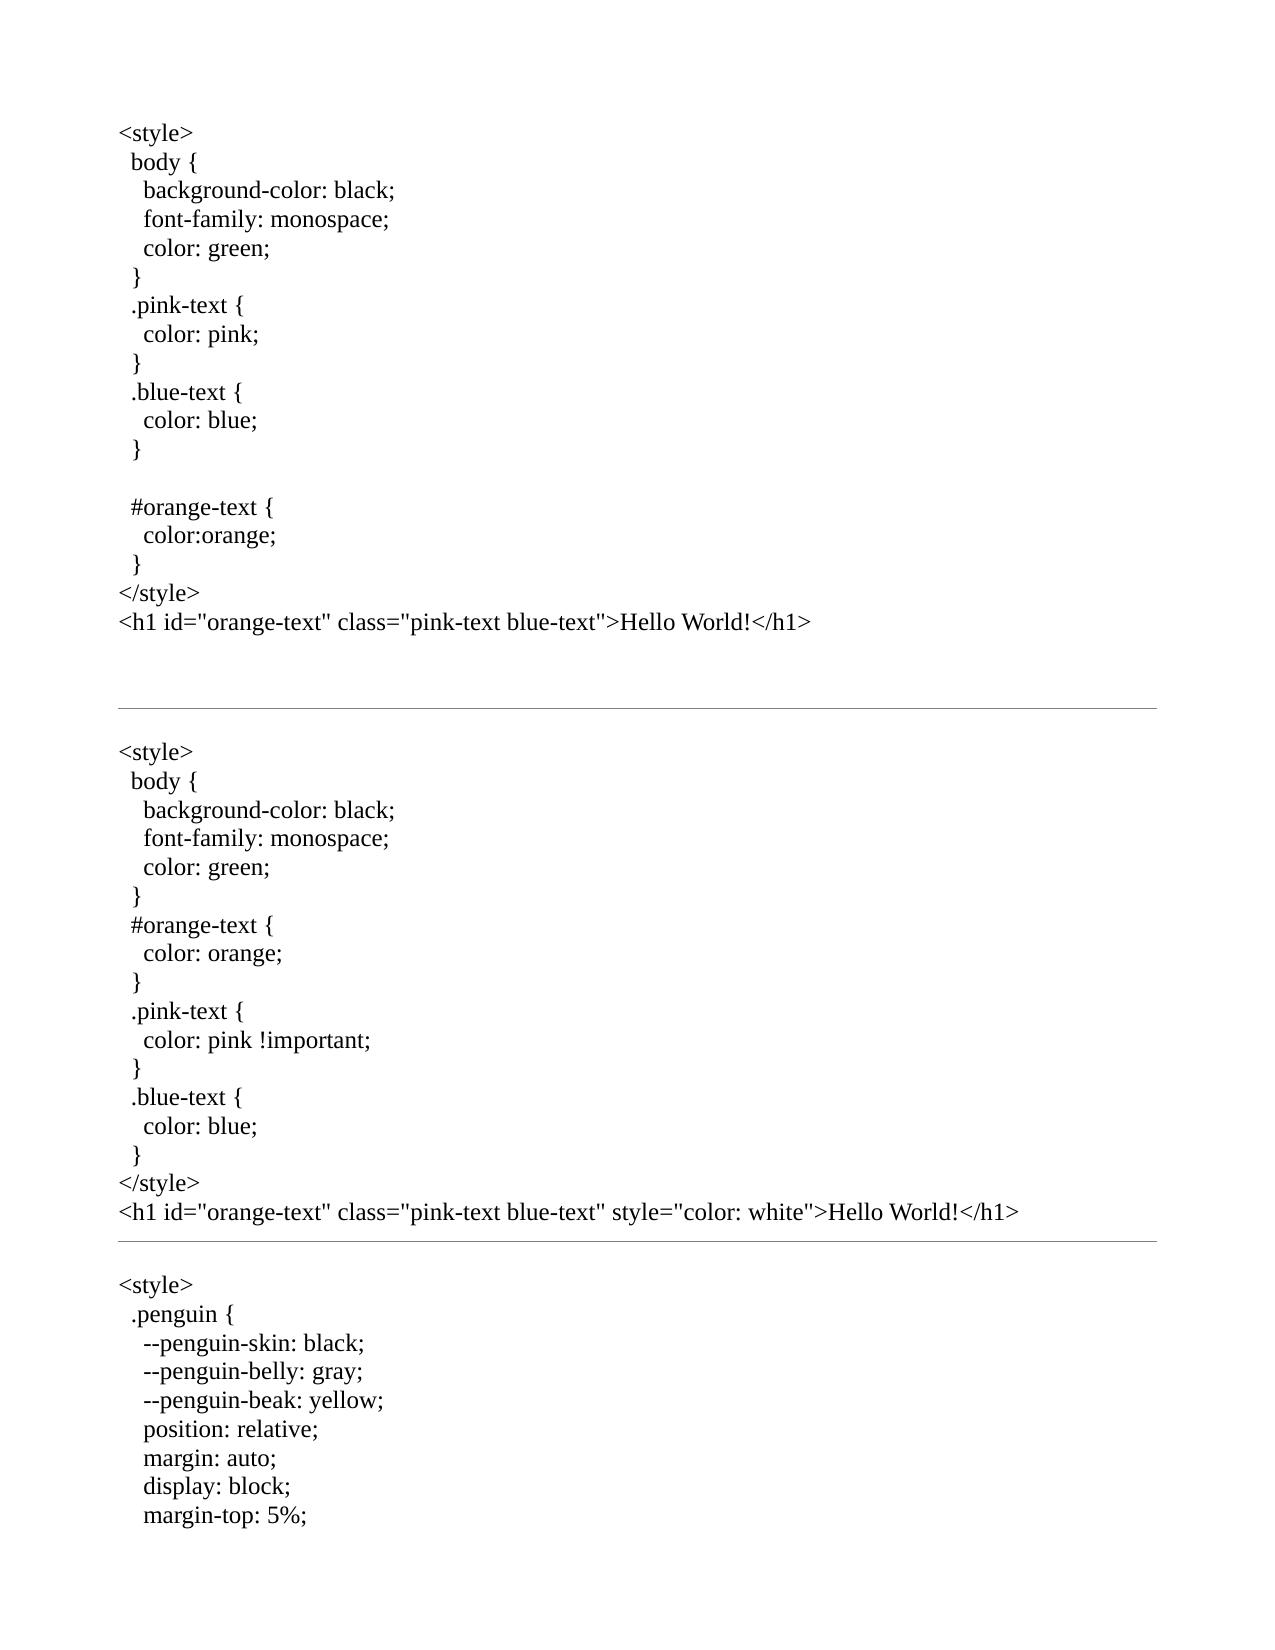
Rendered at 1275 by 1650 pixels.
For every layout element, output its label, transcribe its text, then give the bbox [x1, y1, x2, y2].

text --penguin-beak: yellow; [118, 1385, 1157, 1414]
text } [118, 967, 1157, 996]
text color: pink !important; [118, 1025, 1157, 1053]
text body { [118, 766, 1157, 795]
text <h1 id="orange-text" class="pink-text blue-text">Hello World!</h1> [118, 607, 1157, 636]
text color: blue; [118, 1111, 1157, 1140]
text color: green; [118, 233, 1157, 262]
text .penguin { [118, 1299, 1157, 1328]
text color: blue; [118, 406, 1157, 434]
text </style> [118, 1168, 1157, 1197]
text </style> [118, 578, 1157, 607]
text margin-top: 5%; [118, 1500, 1157, 1529]
text color: green; [118, 852, 1157, 881]
text .blue-text { [118, 377, 1157, 406]
text } [118, 262, 1157, 291]
text #orange-text { [118, 492, 1157, 521]
text } [118, 881, 1157, 910]
text .pink-text { [118, 291, 1157, 319]
text color:orange; [118, 521, 1157, 549]
text position: relative; [118, 1414, 1157, 1443]
text color: orange; [118, 938, 1157, 967]
text } [118, 1053, 1157, 1082]
text <style> [118, 1270, 1157, 1299]
text --penguin-skin: black; [118, 1328, 1157, 1356]
text <h1 id="orange-text" class="pink-text blue-text" style="color: white">Hello World!</h1> [118, 1197, 1157, 1226]
text margin: auto; [118, 1443, 1157, 1471]
text background-color: black; [118, 176, 1157, 204]
text } [118, 348, 1157, 377]
text .pink-text { [118, 996, 1157, 1025]
text <style> [118, 118, 1157, 147]
text --penguin-belly: gray; [118, 1356, 1157, 1385]
text <style> [118, 737, 1157, 766]
text color: pink; [118, 319, 1157, 348]
text .blue-text { [118, 1082, 1157, 1111]
text font-family: monospace; [118, 823, 1157, 852]
text display: block; [118, 1471, 1157, 1500]
text font-family: monospace; [118, 204, 1157, 233]
text } [118, 1140, 1157, 1168]
text body { [118, 147, 1157, 176]
text } [118, 549, 1157, 578]
text } [118, 434, 1157, 463]
text #orange-text { [118, 910, 1157, 938]
text background-color: black; [118, 795, 1157, 823]
